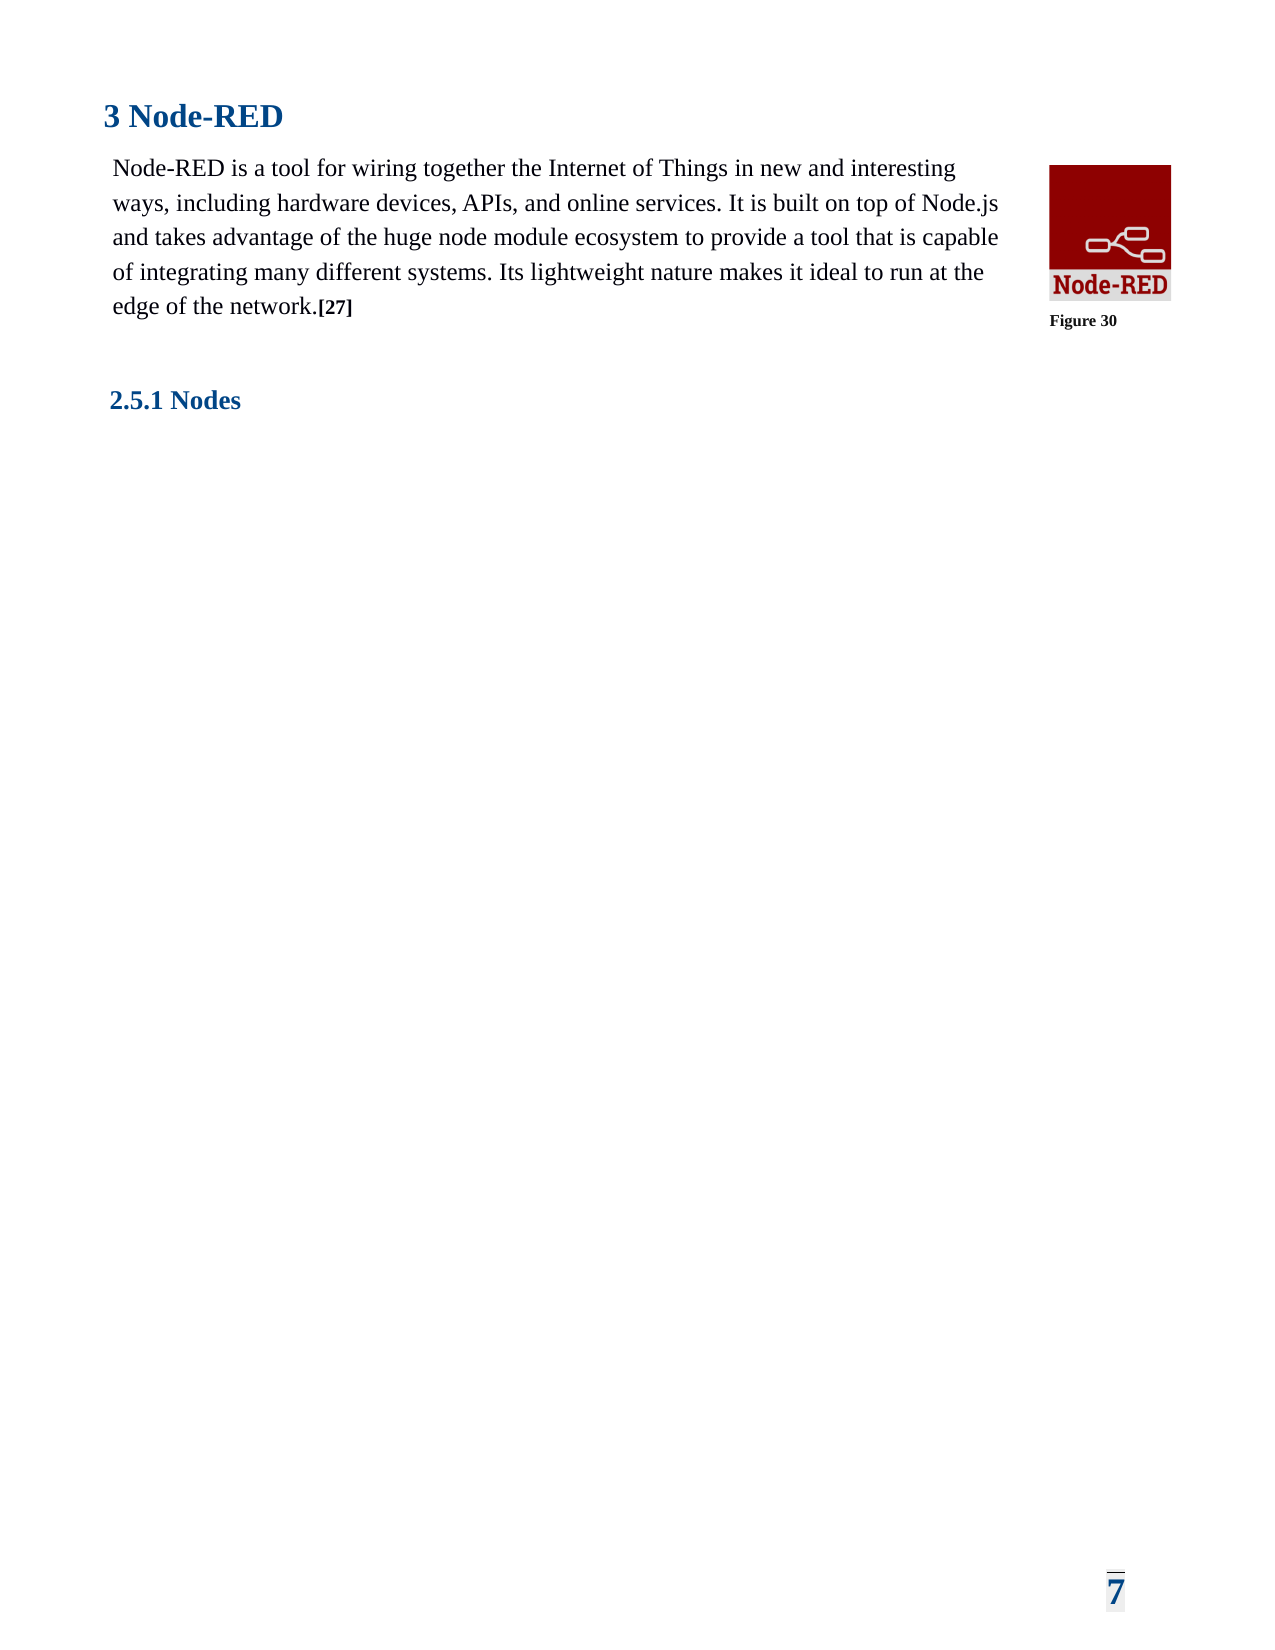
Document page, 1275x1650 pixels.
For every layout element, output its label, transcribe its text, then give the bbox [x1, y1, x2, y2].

subtitle 2.5.1 Nodes [109, 384, 1125, 415]
picture [1049, 165, 1172, 301]
text Figure 30 [1049, 301, 1172, 330]
text Node-RED is a tool for wiring together the Internet of Things in new and interesting ways, including hardware devices, APIs, and online services. It is built on top of Node.js and takes advantage of the huge node module ecosystem to provide a tool that is capable of integrating many different systems. Its lightweight nature makes it ideal to run at the edge of the network.[27] [112, 153, 1172, 330]
subtitle 3 Node-RED [103, 96, 1125, 134]
